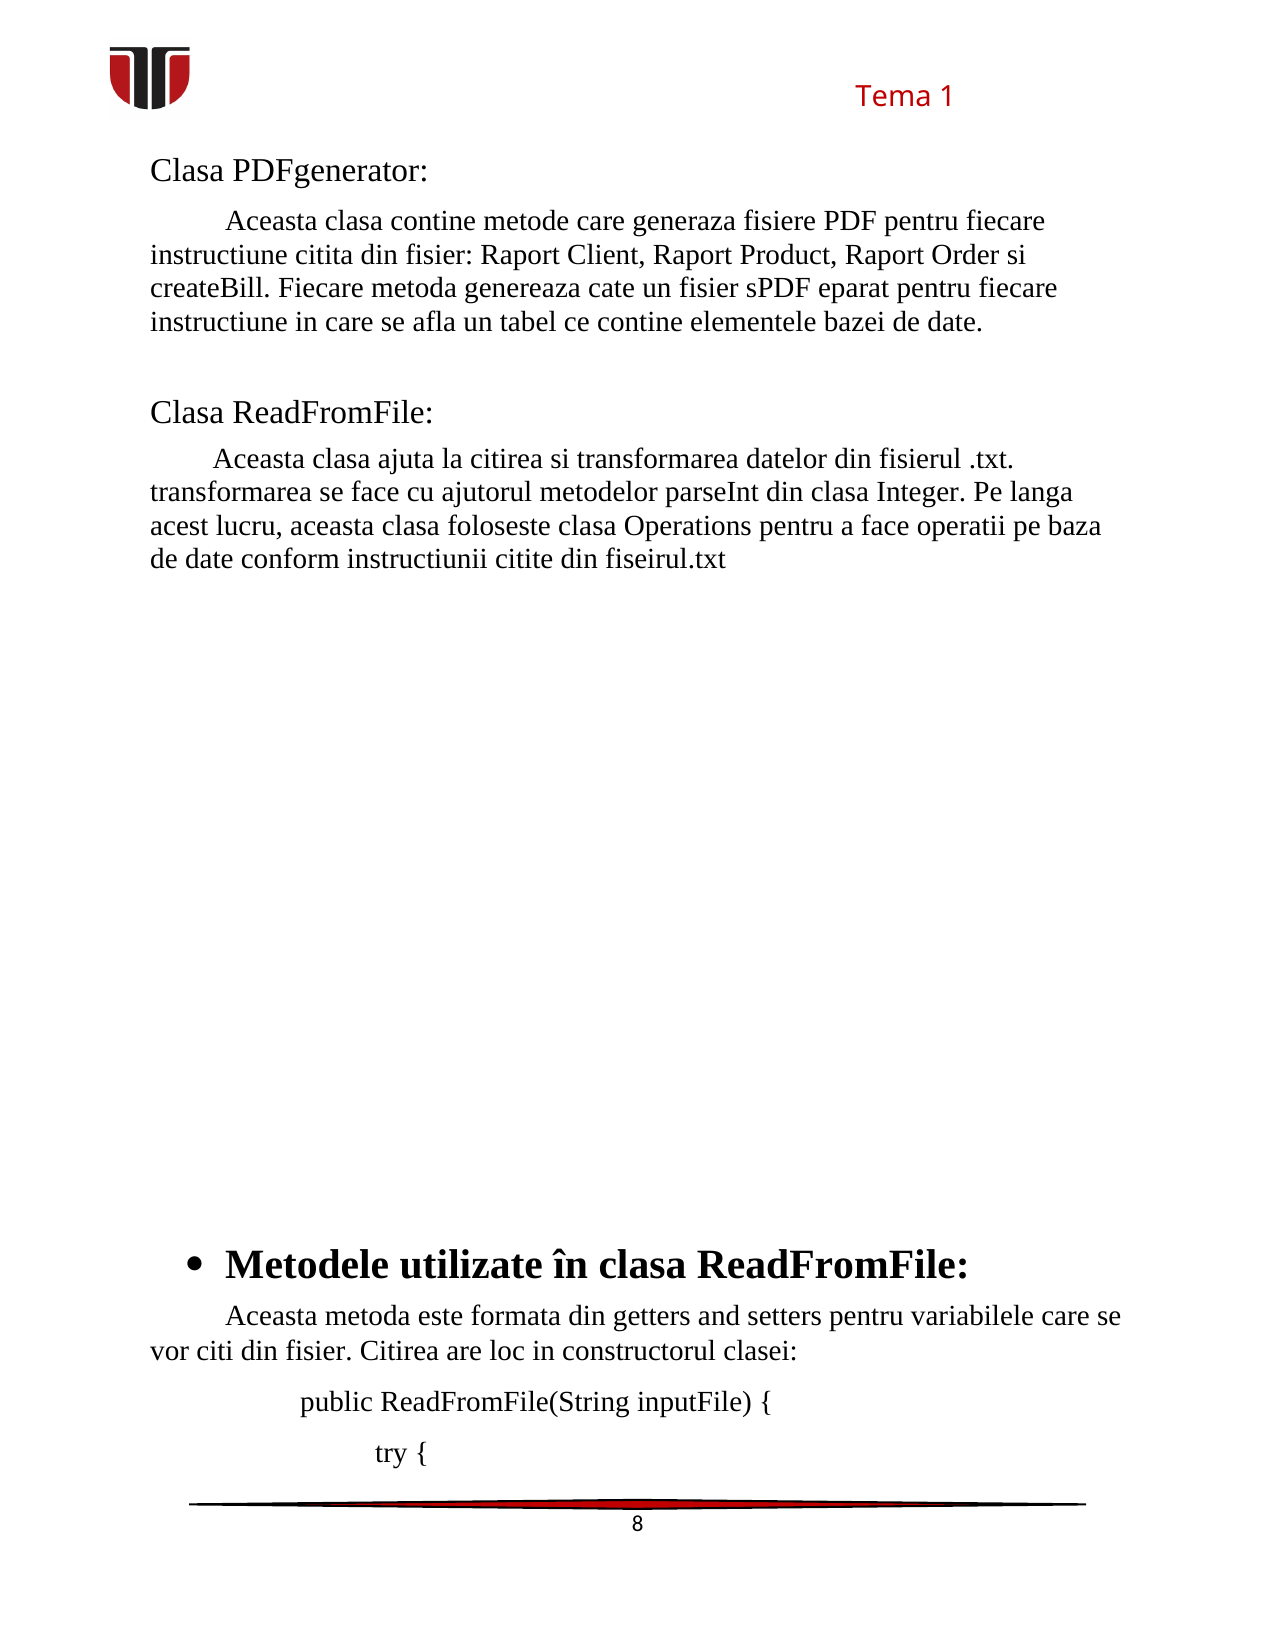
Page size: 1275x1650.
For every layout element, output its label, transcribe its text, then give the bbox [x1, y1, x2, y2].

text try { [150, 1435, 1125, 1469]
text Aceasta metoda este formata din getters and setters pentru variabilele care se vor citi din fisier. Citirea are loc in constructorul clasei: [150, 1298, 1125, 1366]
text Clasa PDFgenerator: [150, 150, 1125, 188]
text Clasa ReadFromFile: [150, 392, 1125, 430]
list Metodele utilizate în clasa ReadFromFile: [187, 1240, 1125, 1288]
text public ReadFromFile(String inputFile) { [150, 1384, 1125, 1418]
text Aceasta clasa ajuta la citirea si transformarea datelor din fisierul .txt. transformarea se face cu ajutorul metodelor parseInt din clasa Integer. Pe langa acest lucru, aceasta clasa foloseste clasa Operations pentru a face operatii pe baza de date conform instructiunii citite din fiseirul.txt [150, 441, 1125, 575]
text Aceasta clasa contine metode care generaza fisiere PDF pentru fiecare instructiune citita din fisier: Raport Client, Raport Product, Raport Order si createBill. Fiecare metoda genereaza cate un fisier sPDF eparat pentru fiecare instructiune in care se afla un tabel ce contine elementele bazei de date. [150, 199, 1125, 338]
